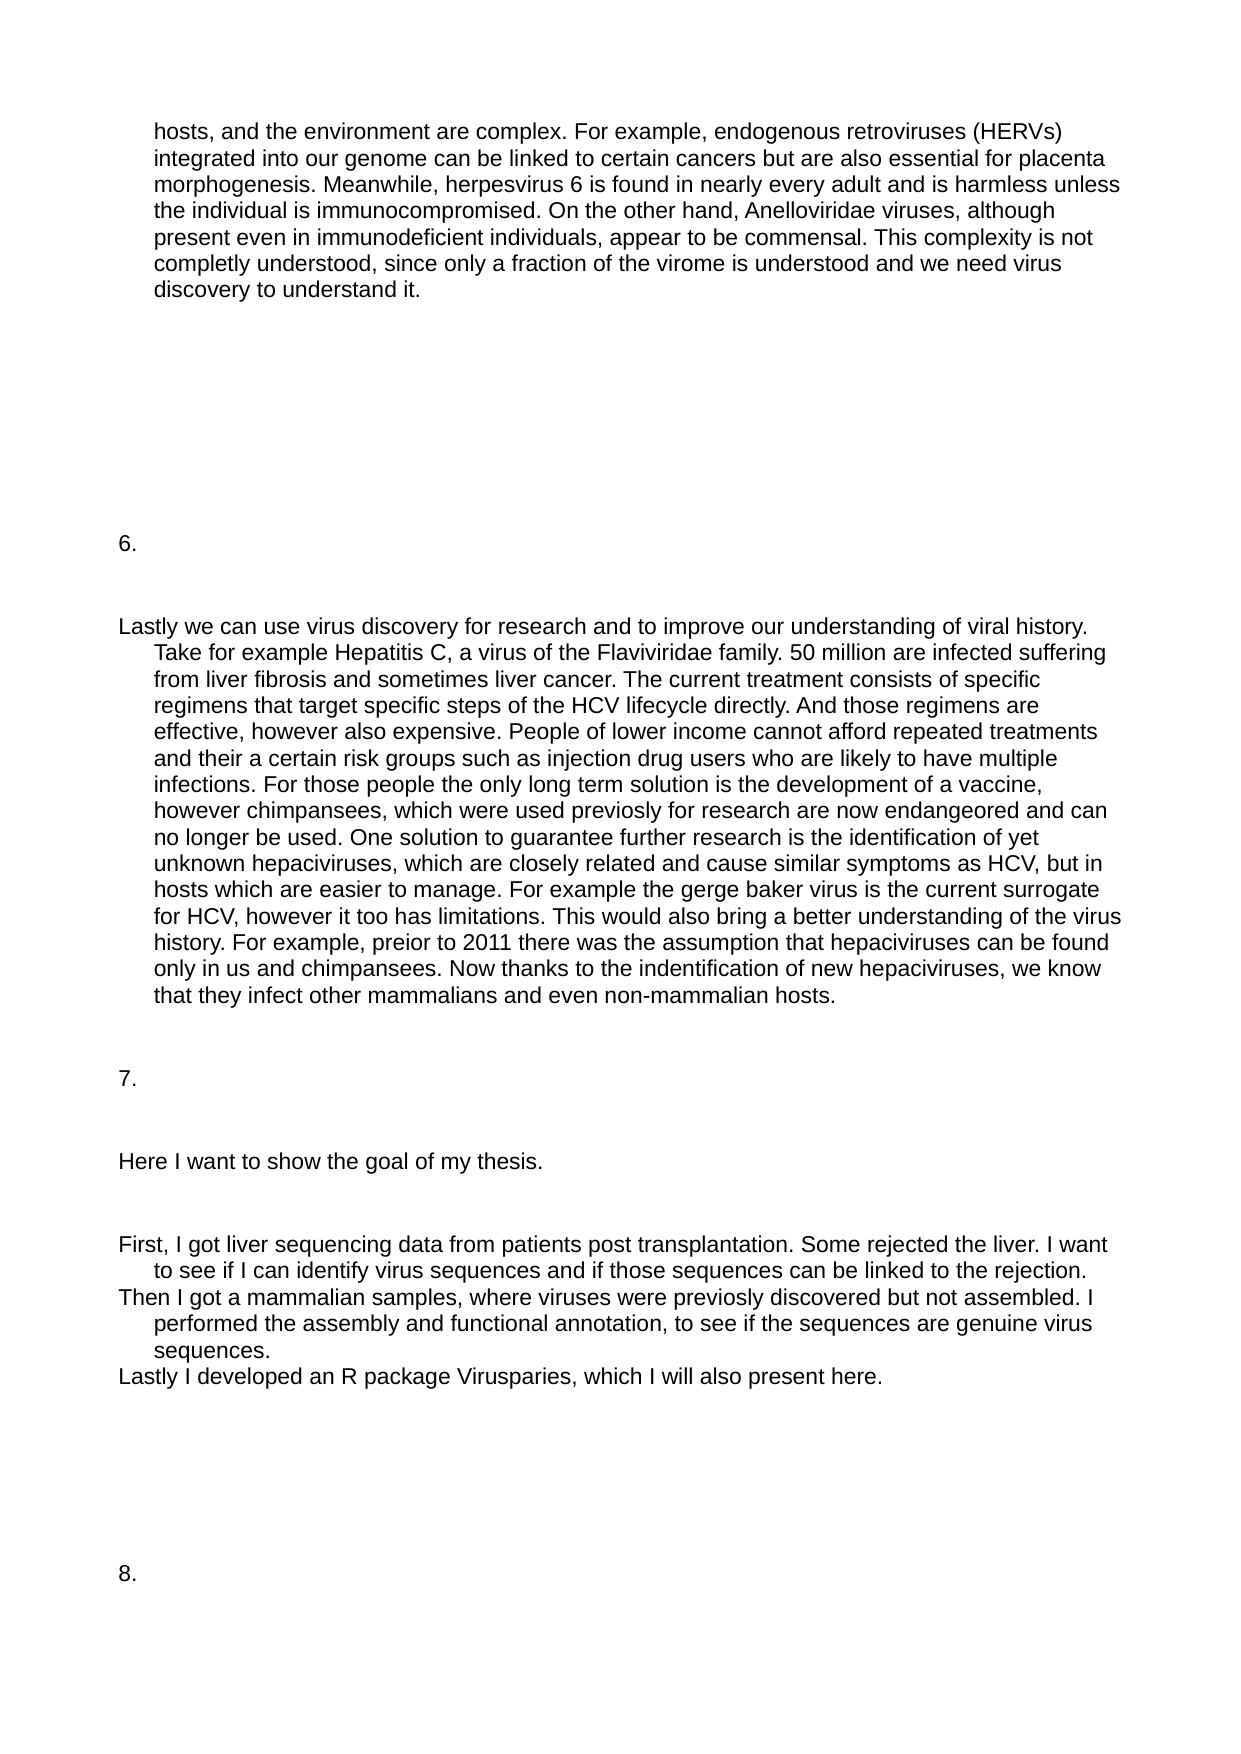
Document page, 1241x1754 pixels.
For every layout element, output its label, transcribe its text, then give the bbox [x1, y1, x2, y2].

text Lastly I developed an R package Virusparies, which I will also present here. [118, 1363, 1122, 1389]
text hosts, and the environment are complex. For example, endogenous retroviruses (HERVs) integrated into our genome can be linked to certain cancers but are also essential for placenta morphogenesis. Meanwhile, herpesvirus 6 is found in nearly every adult and is harmless unless the individual is immunocompromised. On the other hand, Anelloviridae viruses, although present even in immunodeficient individuals, appear to be commensal. This complexity is not completly understood, since only a fraction of the virome is understood and we need virus discovery to understand it. [118, 118, 1122, 303]
text 8. [118, 1559, 1122, 1586]
text Lastly we can use virus discovery for research and to improve our understanding of viral history. Take for example Hepatitis C, a virus of the Flaviviridae family. 50 million are infected suffering from liver fibrosis and sometimes liver cancer. The current treatment consists of specific regimens that target specific steps of the HCV lifecycle directly. And those regimens are effective, however also expensive. People of lower income cannot afford repeated treatments and their a certain risk groups such as injection drug users who are likely to have multiple infections. For those people the only long term solution is the development of a vaccine, however chimpansees, which were used previosly for research are now endangeored and can no longer be used. One solution to guarantee further research is the identification of yet unknown hepaciviruses, which are closely related and cause similar symptoms as HCV, but in hosts which are easier to manage. For example the gerge baker virus is the current surrogate for HCV, however it too has limitations. This would also bring a better understanding of the virus history. For example, preior to 2011 there was the assumption that hepaciviruses can be found only in us and chimpansees. Now thanks to the indentification of new hepaciviruses, we know that they infect other mammalians and even non-mammalian hosts. [118, 613, 1122, 1008]
text Here I want to show the goal of my thesis. [118, 1148, 1122, 1174]
text First, I got liver sequencing data from patients post transplantation. Some rejected the liver. I want to see if I can identify virus sequences and if those sequences can be linked to the rejection. [118, 1231, 1122, 1284]
text Then I got a mammalian samples, where viruses were previosly discovered but not assembled. I performed the assembly and functional annotation, to see if the sequences are genuine virus sequences. [118, 1284, 1122, 1363]
text 6. [118, 530, 1122, 556]
text 7. [118, 1065, 1122, 1091]
